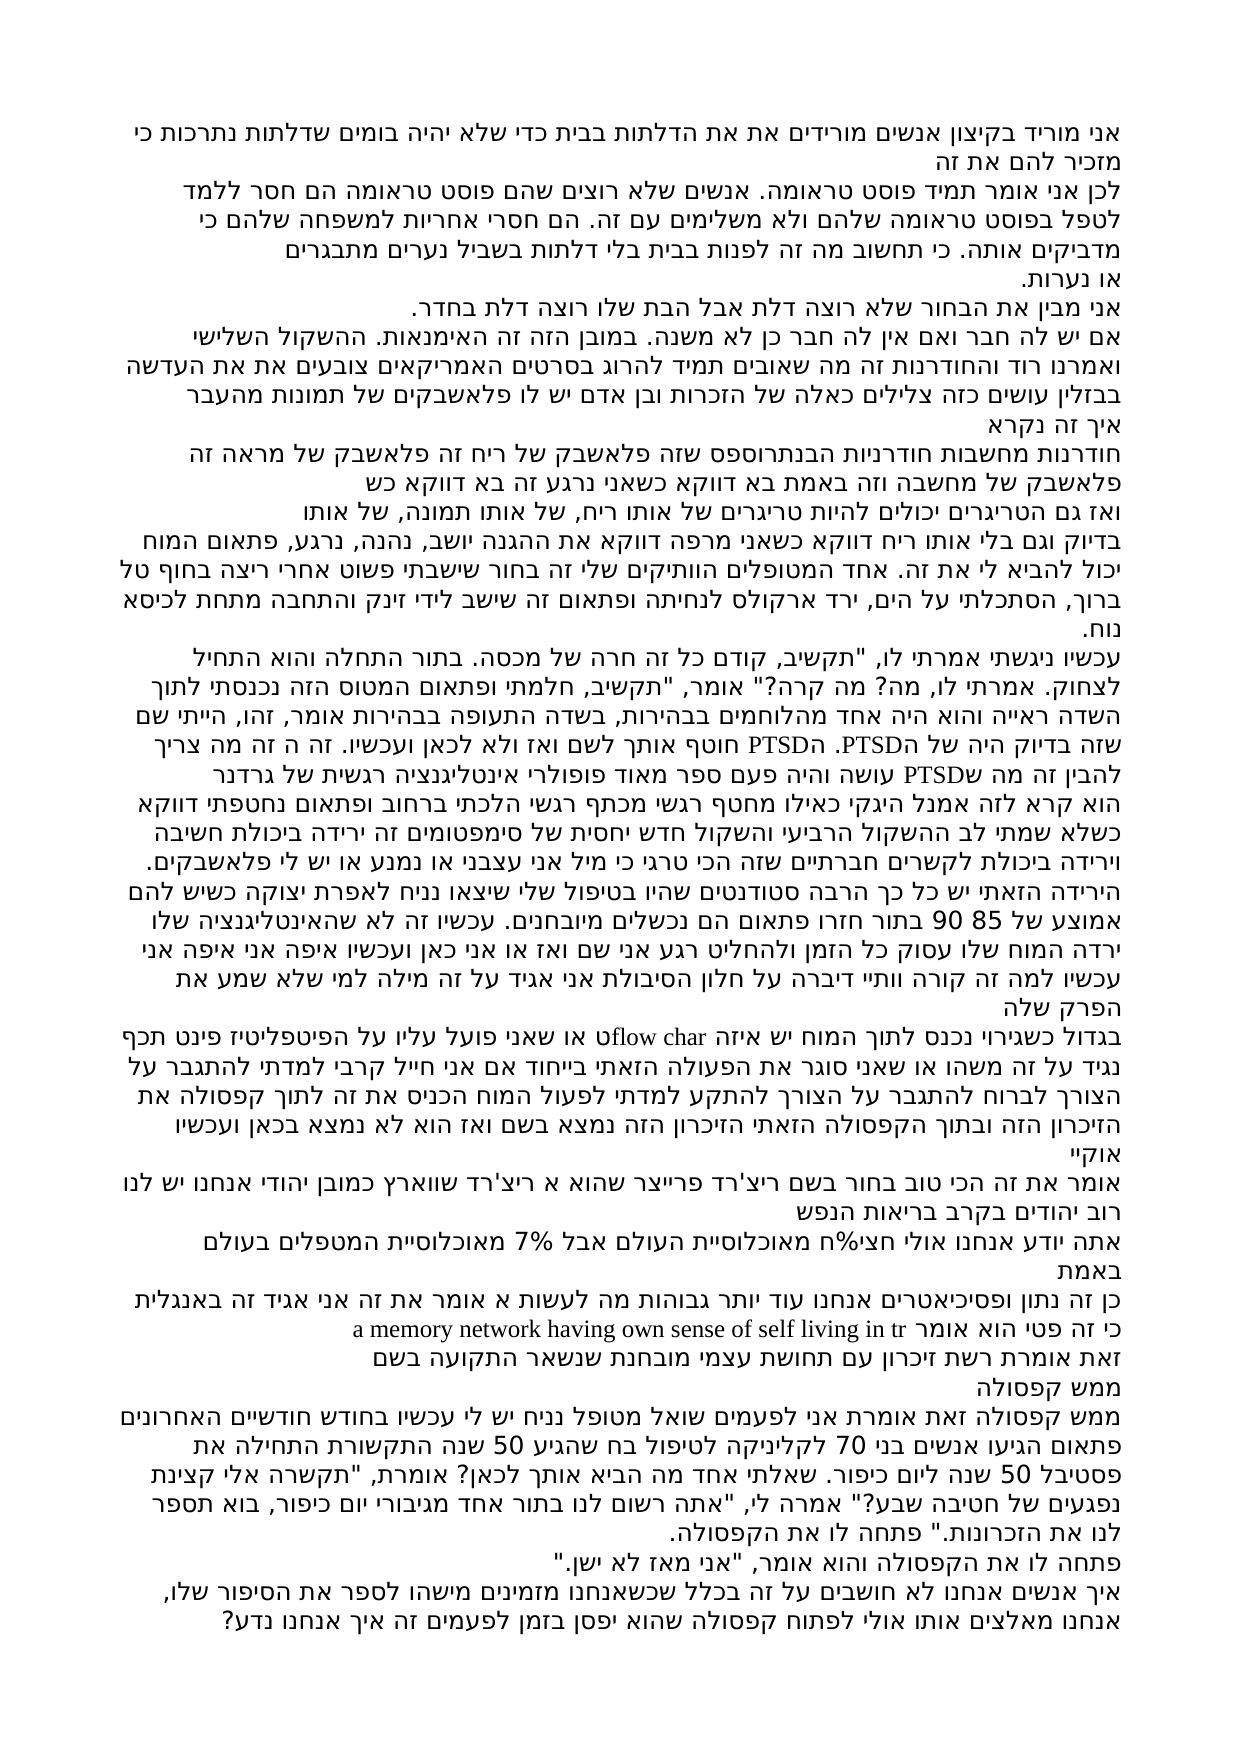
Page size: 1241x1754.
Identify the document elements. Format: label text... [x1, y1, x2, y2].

text הוא קרא לזה אמנל היגקי כאילו מחטף רגשי מכתף רגשי הלכתי ברחוב ופתאום נחטפתי דווקא כשלא שמתי לב ההשקול הרביעי והשקול חדש יחסית של סימפטומים זה ירידה ביכולת חשיבה וירידה ביכולת לקשרים חברתיים שזה הכי טרגי כי מיל אני עצבני או נמנע או יש לי פלאשבקים. הירידה הזאתי יש כל כך הרבה סטודנטים שהיו בטיפול שלי שיצאו נניח לאפרת יצוקה כשיש להם אמוצע של 85 90 בתור חזרו פתאום הם נכשלים מיובחנים. עכשיו זה לא שהאינטליגנציה שלו ירדה המוח שלו עסוק כל הזמן ולהחליט רגע אני שם ואז או אני כאן ועכשיו איפה אני איפה אני עכשיו למה זה קורה וותיי דיברה על חלון הסיבולת אני אגיד על זה מילה למי שלא שמע את הפרק שלה [118, 789, 1122, 1022]
text אוקיי [118, 1139, 1122, 1168]
text אני מבין את הבחור שלא רוצה דלת אבל הבת שלו רוצה דלת בחדר. [118, 293, 1122, 322]
text כן זה נתון ופסיכיאטרים אנחנו עוד יותר גבוהות מה לעשות א אומר את זה אני אגיד זה באנגלית כי זה פטי הוא אומר a memory network having own sense of self living in tr [118, 1285, 1122, 1343]
text איך זה נקרא [118, 410, 1122, 439]
text אתה יודע אנחנו אולי חצי%ח מאוכלוסיית העולם אבל 7% מאוכלוסיית המטפלים בעולם [118, 1227, 1122, 1256]
text פתחה לו את הקפסולה והוא אומר, "אני מאז לא ישן." [118, 1548, 1122, 1577]
text או נערות. [118, 264, 1122, 293]
text בדיוק וגם בלי אותו ריח דווקא כשאני מרפה דווקא את ההגנה יושב, נהנה, נרגע, פתאום המוח יכול להביא לי את זה. אחד המטופלים הוותיקים שלי זה בחור שישבתי פשוט אחרי ריצה בחוף טל ברוך, הסתכלתי על הים, ירד ארקולס לנחיתה ופתאום זה שישב לידי זינק והתחבה מתחת לכיסא נוח. [118, 526, 1122, 643]
text זאת אומרת רשת זיכרון עם תחושת עצמי מובחנת שנשאר התקועה בשם [118, 1343, 1122, 1373]
text עכשיו ניגשתי אמרתי לו, "תקשיב, קודם כל זה חרה של מכסה. בתור התחלה והוא התחיל לצחוק. אמרתי לו, מה? מה קרה?" אומר, "תקשיב, חלמתי ופתאום המטוס הזה נכנסתי לתוך השדה ראייה והוא היה אחד מהלוחמים בבהירות, בשדה התעופה בבהירות אומר, זהו, הייתי שם שזה בדיוק היה של הPTSD. הPTSD חוטף אותך לשם ואז ולא לכאן ועכשיו. זה ה זה מה צריך להבין זה מה שPTSD עושה והיה פעם ספר מאוד פופולרי אינטליגנציה רגשית של גרדנר [118, 643, 1122, 789]
text ממש קפסולה [118, 1373, 1122, 1402]
text אני מוריד בקיצון אנשים מורידים את את הדלתות בבית כדי שלא יהיה בומים שדלתות נתרכות כי מזכיר להם את זה [118, 118, 1122, 176]
text אם יש לה חבר ואם אין לה חבר כן לא משנה. במובן הזה זה האימנאות. ההשקול השלישי ואמרנו רוד והחודרנות זה מה שאובים תמיד להרוג בסרטים האמריקאים צובעים את את העדשה בבזלין עושים כזה צלילים כאלה של הזכרות ובן אדם יש לו פלאשבקים של תמונות מהעבר [118, 322, 1122, 410]
text איך אנשים אנחנו לא חושבים על זה בכלל שכשאנחנו מזמינים מישהו לספר את הסיפור שלו, אנחנו מאלצים אותו אולי לפתוח קפסולה שהוא יפסן בזמן לפעמים זה איך אנחנו נדע? [118, 1577, 1122, 1635]
text בגדול כשגירוי נכנס לתוך המוח יש איזה flow charט או שאני פועל עליו על הפיטפליטיז פינט תכף נגיד על זה משהו או שאני סוגר את הפעולה הזאתי בייחוד אם אני חייל קרבי למדתי להתגבר על הצורך לברוח להתגבר על הצורך להתקע למדתי לפעול המוח הכניס את זה לתוך קפסולה את הזיכרון הזה ובתוך הקפסולה הזאתי הזיכרון הזה נמצא בשם ואז הוא לא נמצא בכאן ועכשיו [118, 1022, 1122, 1139]
text לכן אני אומר תמיד פוסט טראומה. אנשים שלא רוצים שהם פוסט טראומה הם חסר ללמד לטפל בפוסט טראומה שלהם ולא משלימים עם זה. הם חסרי אחריות למשפחה שלהם כי מדביקים אותה. כי תחשוב מה זה לפנות בבית בלי דלתות בשביל נערים מתבגרים [118, 176, 1122, 264]
text אומר את זה הכי טוב בחור בשם ריצ'רד פרייצר שהוא א ריצ'רד שווארץ כמובן יהודי אנחנו יש לנו רוב יהודים בקרב בריאות הנפש [118, 1168, 1122, 1227]
text באמת [118, 1256, 1122, 1285]
text ממש קפסולה זאת אומרת אני לפעמים שואל מטופל נניח יש לי עכשיו בחודש חודשיים האחרונים פתאום הגיעו אנשים בני 70 לקליניקה לטיפול בח שהגיע 50 שנה התקשורת התחילה את פסטיבל 50 שנה ליום כיפור. שאלתי אחד מה הביא אותך לכאן? אומרת, "תקשרה אלי קצינת נפגעים של חטיבה שבע?" אמרה לי, "אתה רשום לנו בתור אחד מגיבורי יום כיפור, בוא תספר לנו את הזכרונות." פתחה לו את הקפסולה. [118, 1402, 1122, 1548]
text ואז גם הטריגרים יכולים להיות טריגרים של אותו ריח, של אותו תמונה, של אותו [118, 497, 1122, 526]
text חודרנות מחשבות חודרניות הבנתרוספס שזה פלאשבק של ריח זה פלאשבק של מראה זה פלאשבק של מחשבה וזה באמת בא דווקא כשאני נרגע זה בא דווקא כש [118, 439, 1122, 497]
